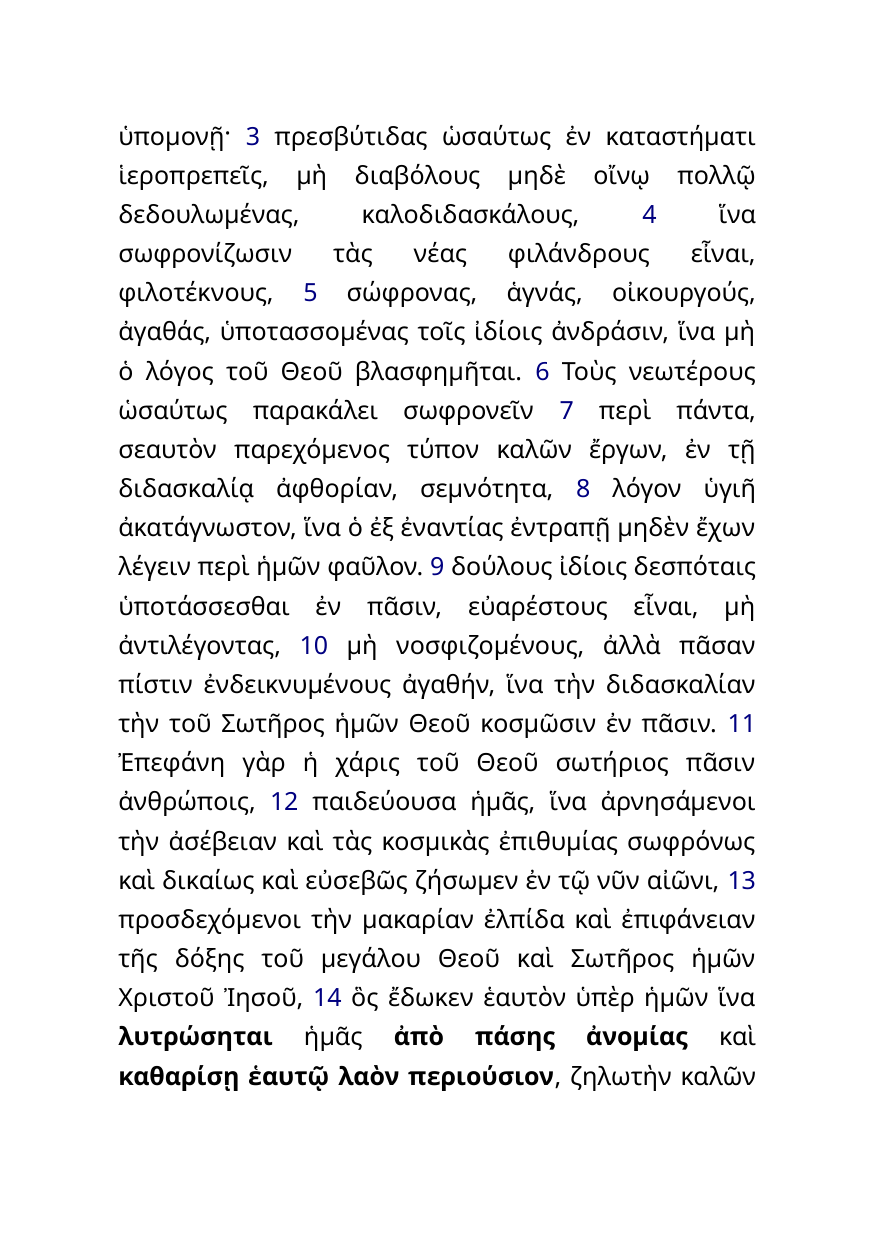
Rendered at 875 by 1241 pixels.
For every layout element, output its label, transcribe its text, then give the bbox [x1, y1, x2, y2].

text ὑπομονῇ· 3 πρεσβύτιδας ὡσαύτως ἐν καταστήματι ἱεροπρεπεῖς, μὴ διαβόλους μηδὲ οἴνῳ πολλῷ δεδουλωμένας, καλοδιδασκάλους, 4 ἵνα σωφρονίζωσιν τὰς νέας φιλάνδρους εἶναι, φιλοτέκνους, 5 σώφρονας, ἁγνάς, οἰκουργούς, ἀγαθάς, ὑποτασσομένας τοῖς ἰδίοις ἀνδράσιν, ἵνα μὴ ὁ λόγος τοῦ Θεοῦ βλασφημῆται. 6 Τοὺς νεωτέρους ὡσαύτως παρακάλει σωφρονεῖν 7 περὶ πάντα, σεαυτὸν παρεχόμενος τύπον καλῶν ἔργων, ἐν τῇ διδασκαλίᾳ ἀφθορίαν, σεμνότητα, 8 λόγον ὑγιῆ ἀκατάγνωστον, ἵνα ὁ ἐξ ἐναντίας ἐντραπῇ μηδὲν ἔχων λέγειν περὶ ἡμῶν φαῦλον. 9 δούλους ἰδίοις δεσπόταις ὑποτάσσεσθαι ἐν πᾶσιν, εὐαρέστους εἶναι, μὴ ἀντιλέγοντας, 10 μὴ νοσφιζομένους, ἀλλὰ πᾶσαν πίστιν ἐνδεικνυμένους ἀγαθήν, ἵνα τὴν διδασκαλίαν τὴν τοῦ Σωτῆρος ἡμῶν Θεοῦ κοσμῶσιν ἐν πᾶσιν. 11 Ἐπεφάνη γὰρ ἡ χάρις τοῦ Θεοῦ σωτήριος πᾶσιν ἀνθρώποις, 12 παιδεύουσα ἡμᾶς, ἵνα ἀρνησάμενοι τὴν ἀσέβειαν καὶ τὰς κοσμικὰς ἐπιθυμίας σωφρόνως καὶ δικαίως καὶ εὐσεβῶς ζήσωμεν ἐν τῷ νῦν αἰῶνι, 13 προσδεχόμενοι τὴν μακαρίαν ἐλπίδα καὶ ἐπιφάνειαν τῆς δόξης τοῦ μεγάλου Θεοῦ καὶ Σωτῆρος ἡμῶν Χριστοῦ Ἰησοῦ, 14 ὃς ἔδωκεν ἑαυτὸν ὑπὲρ ἡμῶν ἵνα λυτρώσηται ἡμᾶς ἀπὸ πάσης ἀνομίας καὶ καθαρίσῃ ἑαυτῷ λαὸν περιούσιον, ζηλωτὴν καλῶν [118, 118, 756, 1092]
